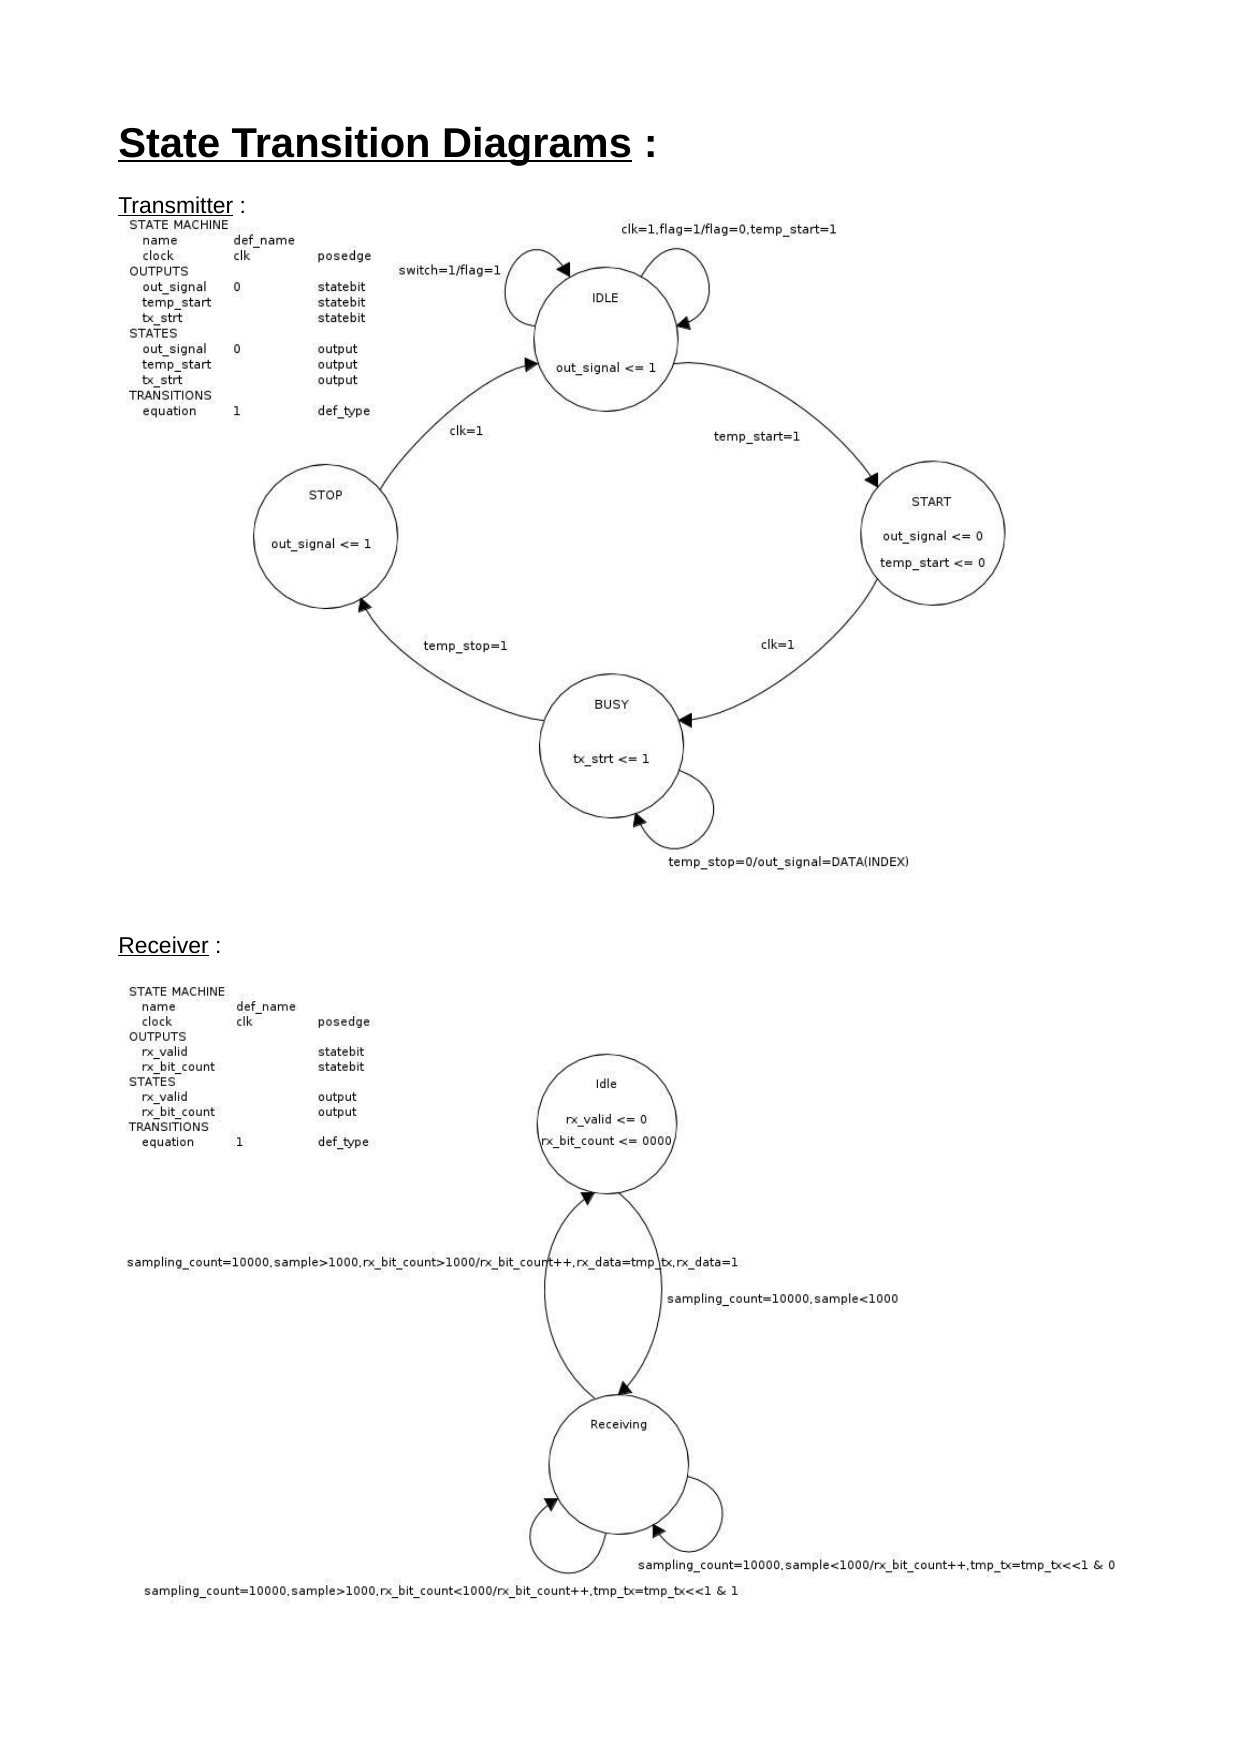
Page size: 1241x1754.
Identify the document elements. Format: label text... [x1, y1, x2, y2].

text State Transition Diagrams : [118, 118, 1122, 166]
text Transmitter : [118, 192, 1122, 218]
text Receiver : [118, 932, 1122, 959]
picture [118, 218, 1123, 906]
picture [118, 985, 1123, 1625]
